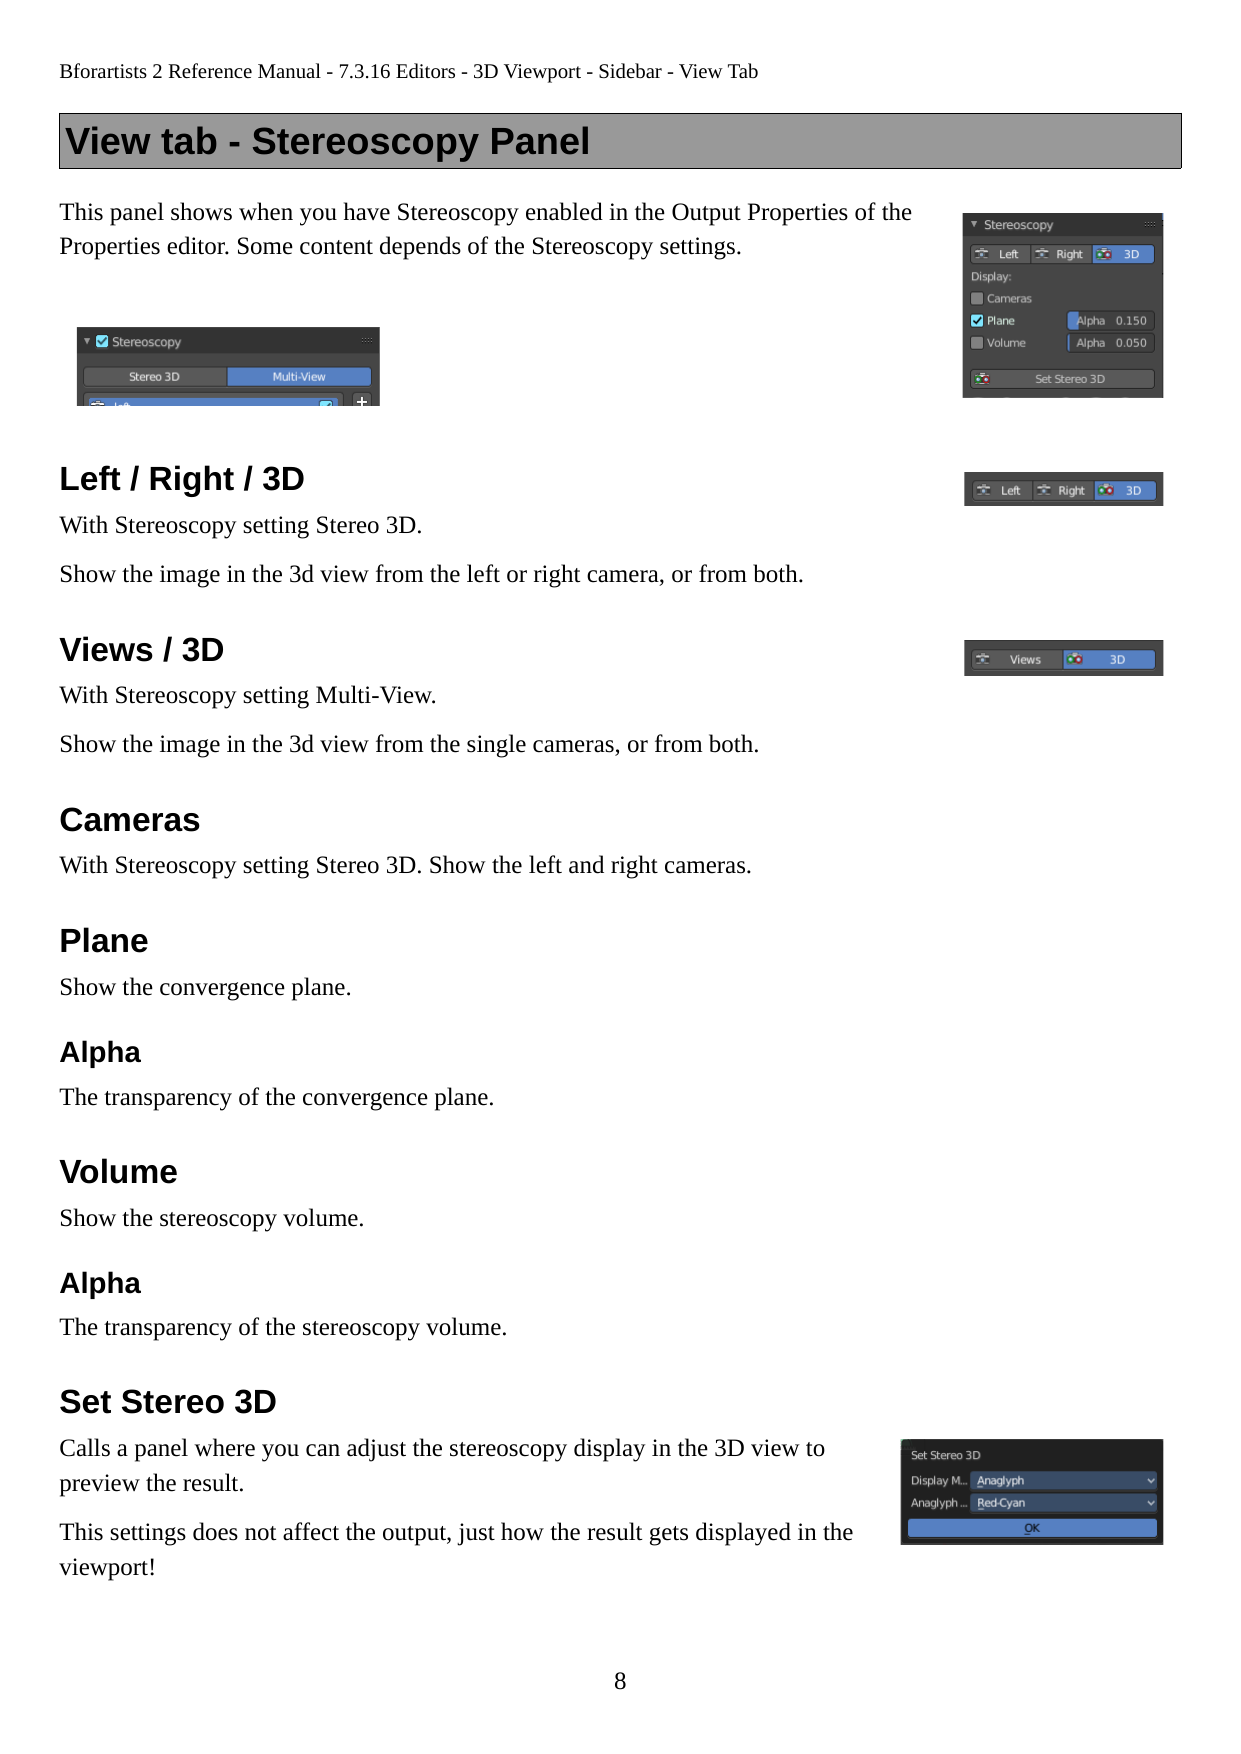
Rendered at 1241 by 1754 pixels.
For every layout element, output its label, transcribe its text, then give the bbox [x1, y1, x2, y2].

text With Stereoscopy setting Multi-View. [59, 681, 1181, 709]
subtitle Cameras [59, 799, 1181, 838]
picture [964, 640, 1164, 676]
text Show the stereoscopy volume. [59, 1203, 1181, 1231]
text Calls a panel where you can adjust the stereoscopy display in the 3D view to preview the result. [59, 1433, 1181, 1497]
picture [964, 472, 1164, 506]
subtitle Plane [59, 921, 1181, 959]
picture [962, 213, 1164, 398]
text The transparency of the convergence plane. [59, 1082, 1181, 1110]
subtitle Left / Right / 3D [59, 459, 1181, 498]
table_header View tab - Stereoscopy Panel [60, 114, 1181, 168]
subtitle Volume [59, 1151, 1181, 1190]
subtitle Alpha [59, 1266, 1181, 1300]
picture [900, 1439, 1164, 1545]
text Show the convergence plane. [59, 972, 1181, 1000]
picture [76, 327, 380, 406]
subtitle Set Stereo 3D [59, 1382, 1181, 1421]
text Show the image in the 3d view from the single cameras, or from both. [59, 729, 1181, 758]
text This panel shows when you have Stereoscopy enabled in the Output Properties of the Properties editor. Some content depends of the Stereoscopy settings. [59, 197, 1181, 260]
text With Stereoscopy setting Stereo 3D. Show the left and right cameras. [59, 851, 1181, 879]
text Show the image in the 3d view from the left or right camera, or from both. [59, 559, 1181, 588]
text The transparency of the stereoscopy volume. [59, 1312, 1181, 1341]
subtitle Views / 3D [59, 629, 1181, 668]
text This settings does not affect the output, just how the result gets displayed in the viewport! [59, 1517, 1181, 1580]
subtitle Alpha [59, 1035, 1181, 1069]
text With Stereoscopy setting Stereo 3D. [59, 510, 1181, 539]
